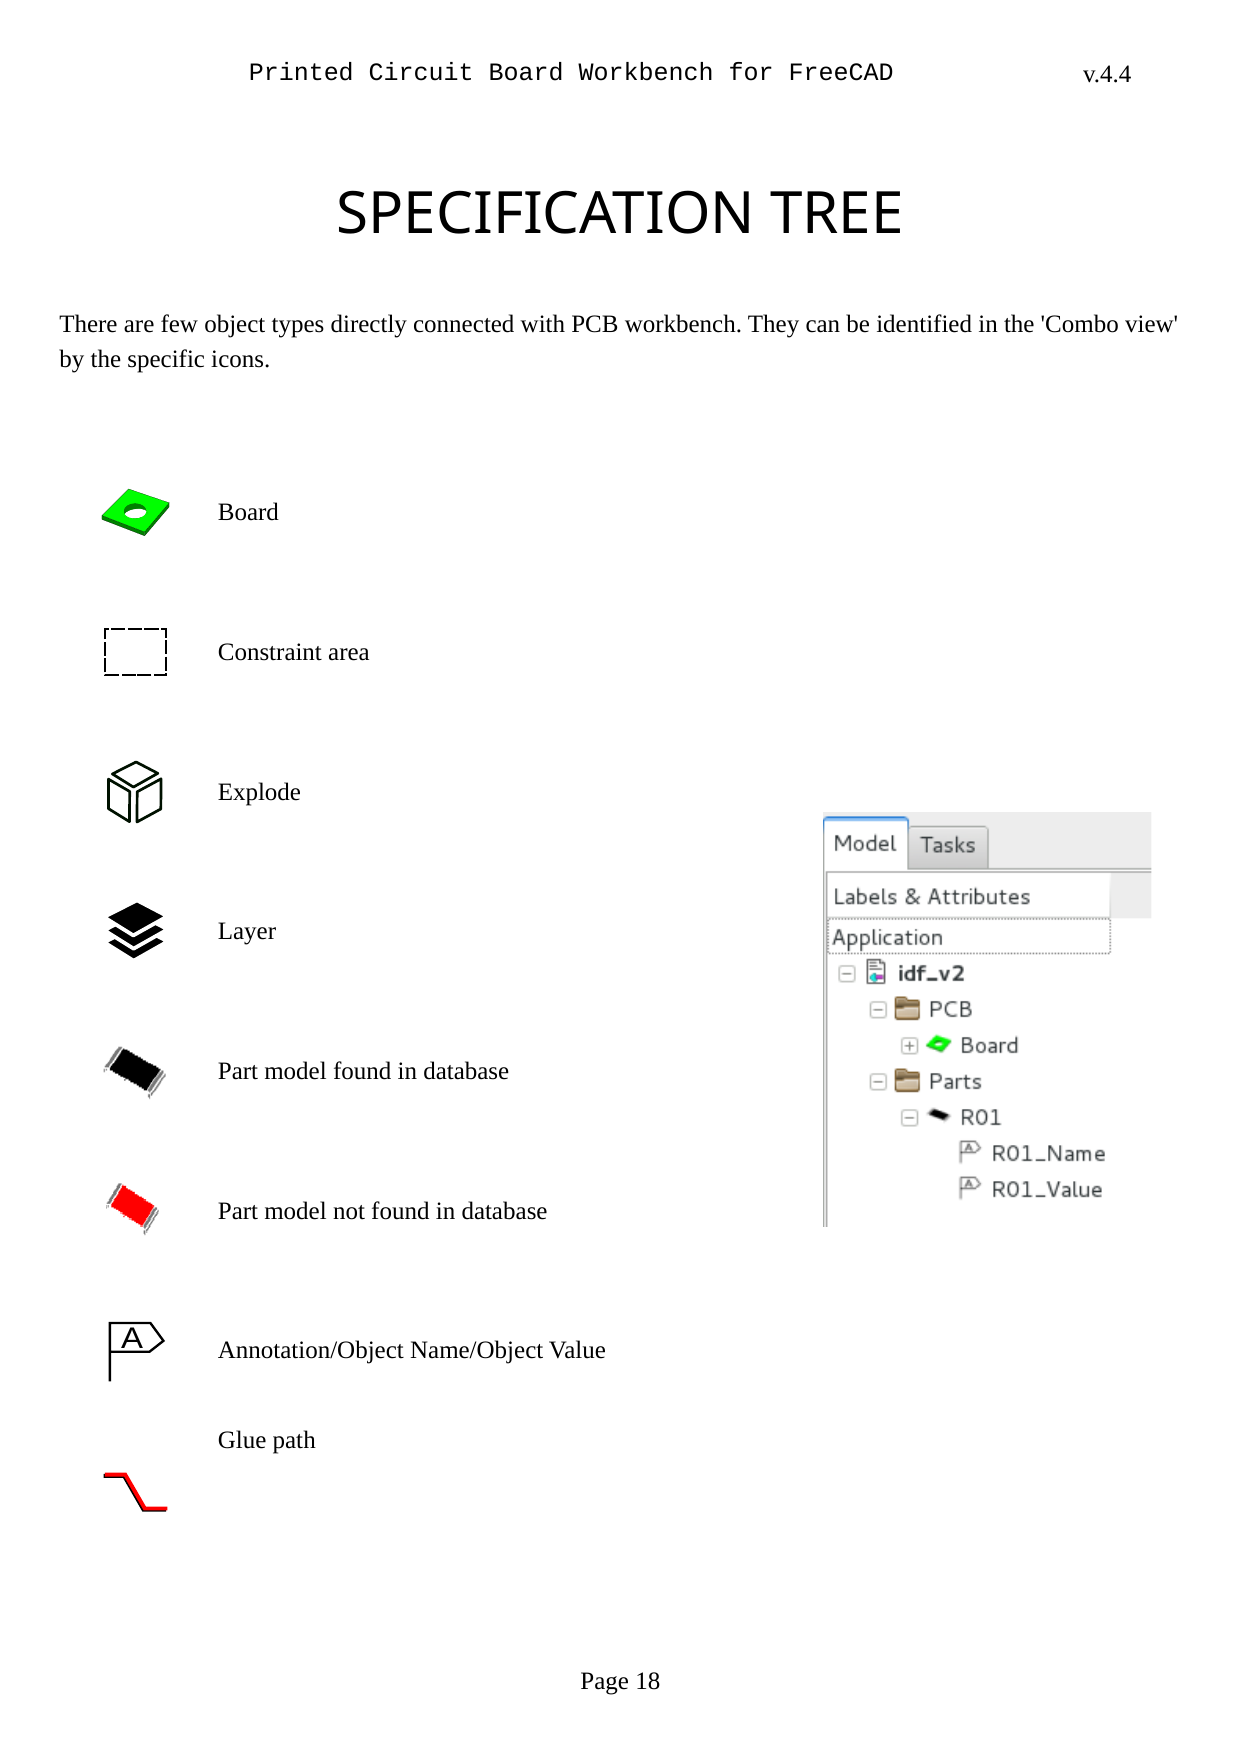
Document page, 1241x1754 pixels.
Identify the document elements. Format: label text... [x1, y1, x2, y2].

table_cell Layer [212, 861, 807, 1001]
table_cell Part model not found in database [212, 1140, 807, 1280]
table_cell [59, 582, 212, 721]
subtitle Specification tree [59, 171, 1181, 250]
table_cell [59, 721, 212, 861]
text There are few object types directly connected with PCB workbench. They can be identified in the 'Combo view' by the specific icons. [59, 309, 1181, 373]
table_header Board [212, 442, 807, 582]
picture [100, 1174, 171, 1246]
table_header [807, 442, 1181, 1559]
table_cell [59, 861, 212, 1001]
table_cell Constraint area [212, 582, 807, 721]
table_cell Glue path [212, 1420, 807, 1559]
table_header [59, 442, 212, 582]
table_cell [59, 1001, 212, 1140]
table_cell [59, 1140, 212, 1280]
table_cell [59, 1420, 212, 1559]
table_cell Part model found in database [212, 1001, 807, 1140]
table_cell Annotation/Object Name/Object Value [212, 1280, 807, 1420]
picture [100, 1035, 171, 1106]
picture [823, 812, 1152, 1227]
table_cell [59, 1280, 212, 1420]
table_cell Explode [212, 721, 807, 861]
